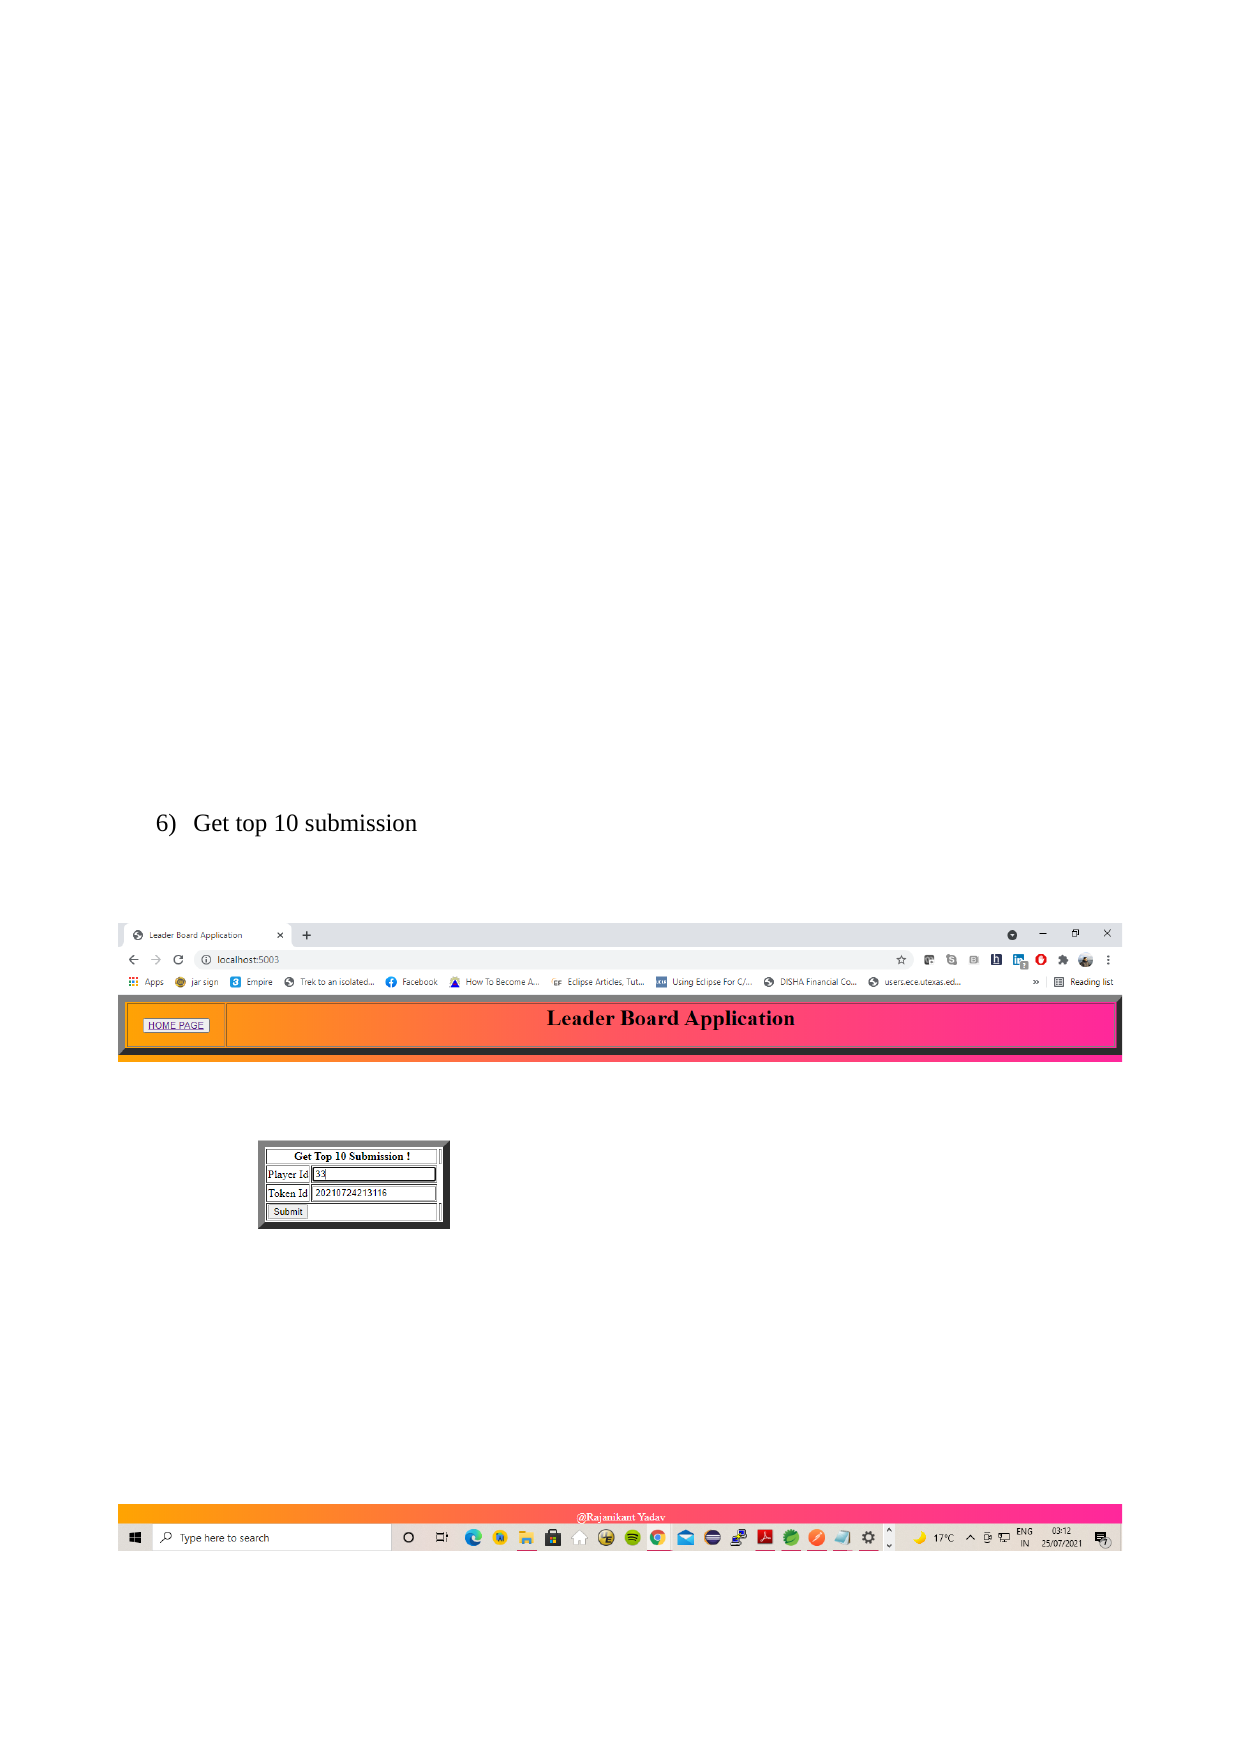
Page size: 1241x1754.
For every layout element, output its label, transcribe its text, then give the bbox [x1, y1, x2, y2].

list Get top 10 submission [156, 808, 1122, 837]
picture [118, 923, 1123, 1551]
